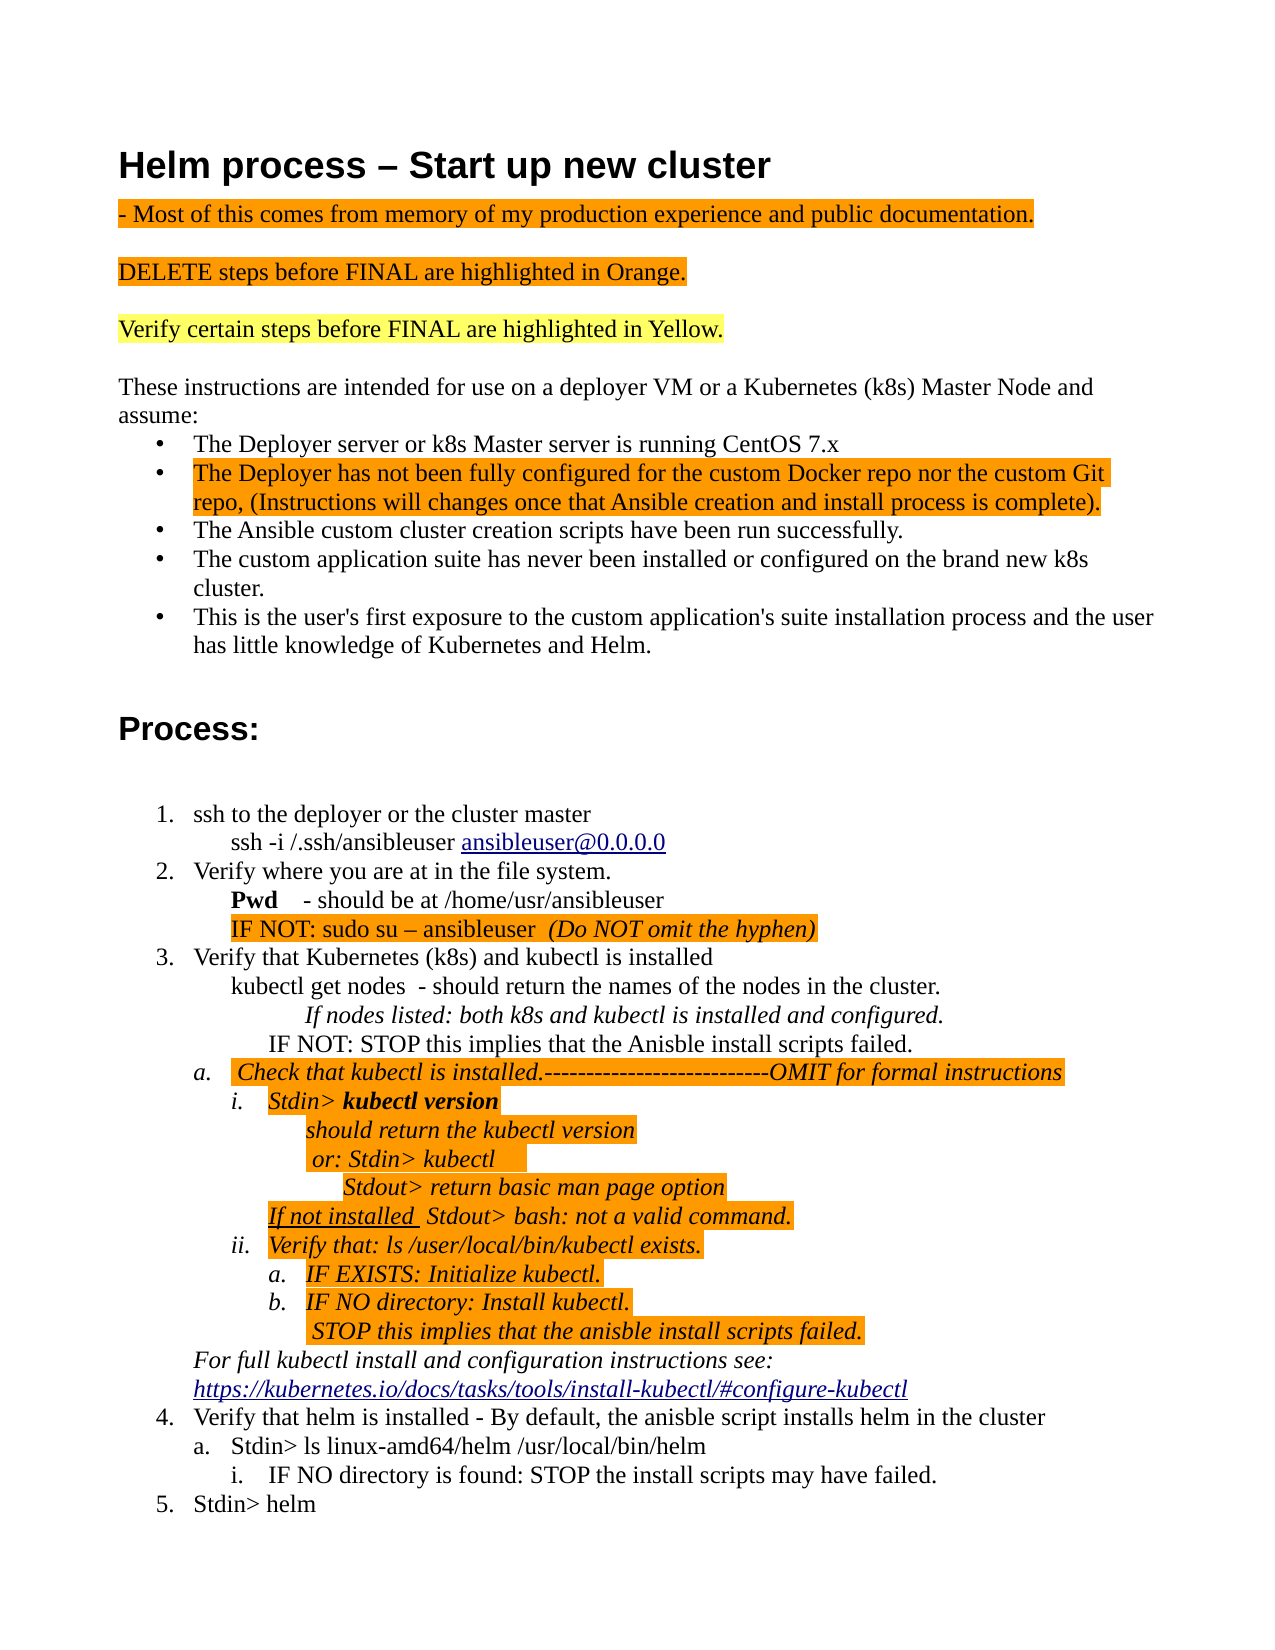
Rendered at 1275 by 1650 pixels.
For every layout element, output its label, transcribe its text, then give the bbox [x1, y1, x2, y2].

list STOP this implies that the anisble install scripts failed. [268, 1316, 1157, 1345]
list The Deployer server or k8s Master server is running CentOS 7.x [156, 429, 1157, 458]
list For full kubectl install and configuration instructions see: https://kubernetes.io/docs/tasks/tools/install-kubectl/#configure-kubectl [156, 1345, 1157, 1402]
list Verify that: ls /user/local/bin/kubectl exists. [231, 1230, 1157, 1259]
list If not installed Stdout> bash: not a valid command. [231, 1201, 1157, 1230]
list Verify that Kubernetes (k8s) and kubectl is installed [156, 942, 1157, 971]
list The Ansible custom cluster creation scripts have been run successfully. [156, 516, 1157, 544]
text DELETE steps before FINAL are highlighted in Orange. [118, 257, 1157, 286]
list Stdin> kubectl version [231, 1086, 1157, 1115]
subtitle Process: [118, 709, 1157, 786]
text Verify certain steps before FINAL are highlighted in Yellow. [118, 314, 1157, 343]
list IF NO directory: Install kubectl. [268, 1287, 1157, 1316]
list Stdout> return basic man page option [306, 1172, 1157, 1201]
list Stdin> ls linux-amd64/helm /usr/local/bin/helm [193, 1431, 1157, 1460]
list ssh to the deployer or the cluster master [156, 799, 1157, 827]
list IF EXISTS: Initialize kubectl. [268, 1259, 1157, 1287]
text These instructions are intended for use on a deployer VM or a Kubernetes (k8s) Master Node and assume: [118, 372, 1157, 429]
list should return the kubectl version or: Stdin> kubectl [268, 1115, 1157, 1172]
list IF NOT: STOP this implies that the Anisble install scripts failed. [231, 1029, 1157, 1057]
list Verify that helm is installed - By default, the anisble script installs helm in the cluster [156, 1402, 1157, 1431]
list This is the user's first exposure to the custom application's suite installation process and the user has little knowledge of Kubernetes and Helm. [156, 602, 1157, 659]
list ssh -i /.ssh/ansibleuser ansibleuser@0.0.0.0 [193, 827, 1157, 856]
subtitle Helm process – Start up new cluster [118, 143, 1157, 187]
list Stdin> helm -IF YES: Stdout> should return the default helm man page for “helm” - Full install instructions at: https://docs.helm.sh/using_helm/#installing-helm [156, 1489, 1157, 1517]
list Pwd - should be at /home/usr/ansibleuser IF NOT: sudo su – ansibleuser (Do NOT omit the hyphen) [193, 885, 1157, 942]
list The Deployer has not been fully configured for the custom Docker repo nor the custom Git repo, (Instructions will changes once that Ansible creation and install process is complete). [156, 458, 1157, 516]
list Check that kubectl is installed.---------------------------OMIT for formal instructions [193, 1057, 1157, 1086]
text - Most of this comes from memory of my production experience and public documentation. [118, 199, 1157, 228]
list kubectl get nodes - should return the names of the nodes in the cluster. If nodes listed: both k8s and kubectl is installed and configured. [193, 971, 1157, 1029]
list The custom application suite has never been installed or configured on the brand new k8s cluster. [156, 544, 1157, 602]
list Verify where you are at in the file system. [156, 856, 1157, 885]
list IF NO directory is found: STOP the install scripts may have failed. [231, 1460, 1157, 1489]
